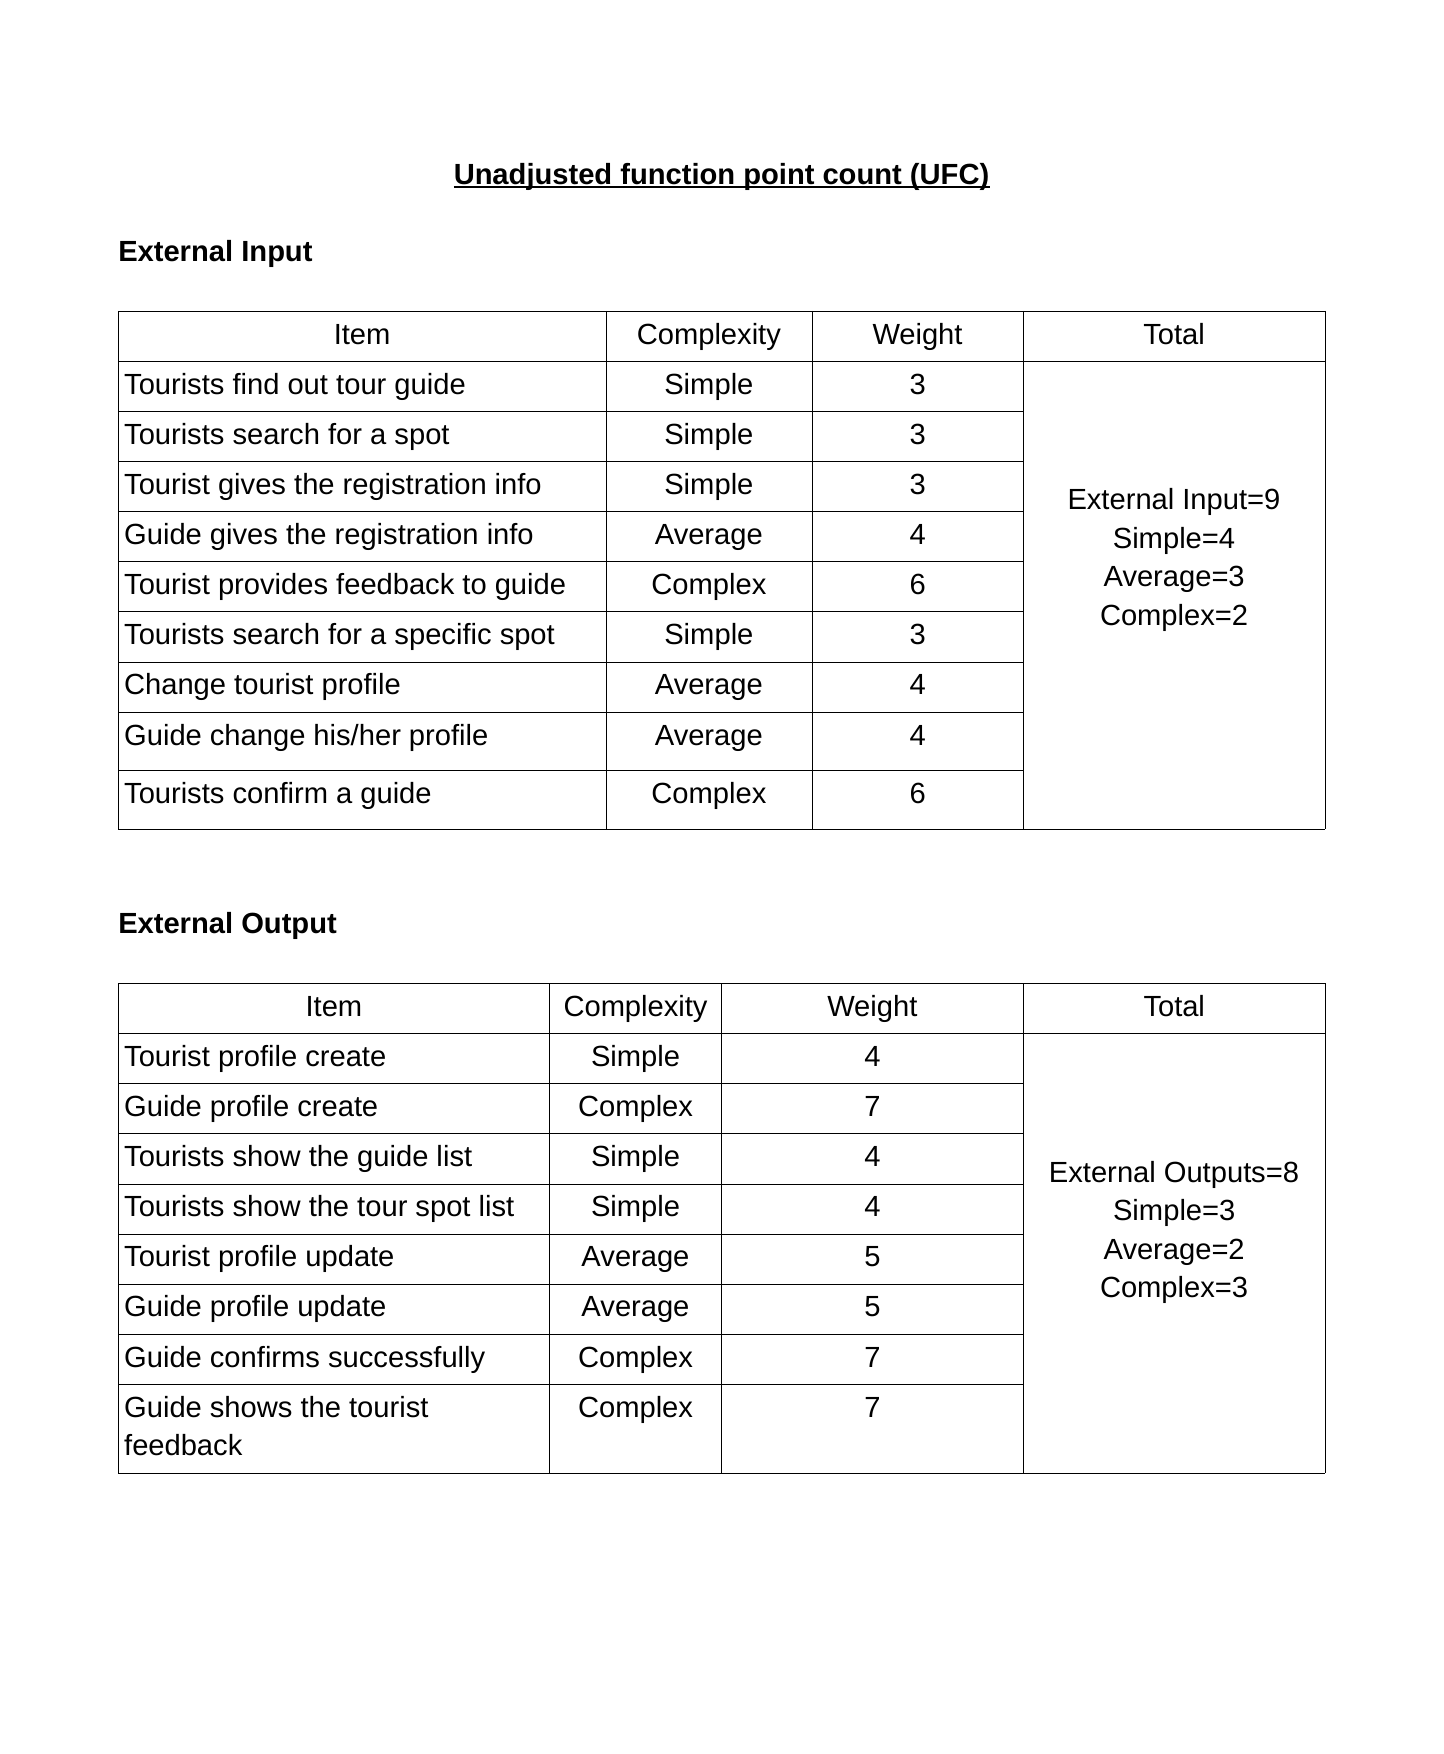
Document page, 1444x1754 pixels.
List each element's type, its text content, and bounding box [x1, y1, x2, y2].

table_cell 3 [813, 362, 1023, 411]
table_cell Simple [550, 1034, 721, 1083]
table_cell 7 [722, 1335, 1023, 1384]
table_cell Tourist profile create [119, 1034, 549, 1083]
table_cell 4 [813, 663, 1023, 712]
table_cell Guide gives the registration info [119, 512, 606, 561]
table_cell External Outputs=8 Simple=3 Average=2 Complex=3 [1024, 1034, 1325, 1472]
table_cell 4 [813, 512, 1023, 561]
table_cell Tourist gives the registration info [119, 462, 606, 511]
table_header Weight [722, 984, 1023, 1033]
table_cell Guide confirms successfully [119, 1335, 549, 1384]
text Unadjusted function point count (UFC) [118, 157, 1325, 190]
table_cell 5 [722, 1235, 1023, 1284]
table_cell Average [550, 1285, 721, 1334]
table_header Complexity [607, 312, 812, 361]
table_cell 6 [813, 562, 1023, 611]
table_cell Complex [550, 1335, 721, 1384]
table_cell 4 [722, 1034, 1023, 1083]
table_cell 7 [722, 1084, 1023, 1133]
table_cell Complex [607, 562, 812, 611]
table_cell Complex [607, 771, 812, 829]
table_cell Tourist profile update [119, 1235, 549, 1284]
table_cell Simple [550, 1185, 721, 1233]
table_header Weight [813, 312, 1023, 361]
table_cell 3 [813, 612, 1023, 662]
table_cell Simple [550, 1134, 721, 1183]
table_cell 4 [722, 1185, 1023, 1233]
table_cell Tourists search for a specific spot [119, 612, 606, 662]
table_cell 4 [722, 1134, 1023, 1183]
table_cell 7 [722, 1385, 1023, 1472]
table_header Total [1024, 312, 1325, 361]
table_cell Tourists show the guide list [119, 1134, 549, 1183]
table_cell Average [550, 1235, 721, 1284]
table_cell External Input=9 Simple=4 Average=3 Complex=2 [1024, 362, 1325, 829]
table_cell 3 [813, 412, 1023, 461]
table_header Complexity [550, 984, 721, 1033]
table_cell Guide change his/her profile [119, 713, 606, 770]
table_cell Tourists find out tour guide [119, 362, 606, 411]
table_cell Average [607, 713, 812, 770]
table_cell Simple [607, 362, 812, 411]
table_cell Tourist provides feedback to guide [119, 562, 606, 611]
table_cell Average [607, 512, 812, 561]
table_cell Simple [607, 412, 812, 461]
table_cell Tourists search for a spot [119, 412, 606, 461]
text External Output [118, 906, 1325, 939]
table_cell 4 [813, 713, 1023, 770]
text External Input [118, 234, 1325, 267]
table_cell Average [607, 663, 812, 712]
table_cell 5 [722, 1285, 1023, 1334]
table_cell Guide profile create [119, 1084, 549, 1133]
table_cell Simple [607, 462, 812, 511]
table_cell Tourists show the tour spot list [119, 1185, 549, 1233]
table_cell Change tourist profile [119, 663, 606, 712]
table_cell 6 [813, 771, 1023, 829]
table_cell Guide shows the tourist feedback [119, 1385, 549, 1472]
table_cell Complex [550, 1385, 721, 1472]
table_header Total [1024, 984, 1325, 1033]
table_header Item [119, 312, 606, 361]
table_cell Simple [607, 612, 812, 662]
table_header Item [119, 984, 549, 1033]
table_cell Complex [550, 1084, 721, 1133]
table_cell Guide profile update [119, 1285, 549, 1334]
table_cell Tourists confirm a guide [119, 771, 606, 829]
table_cell 3 [813, 462, 1023, 511]
